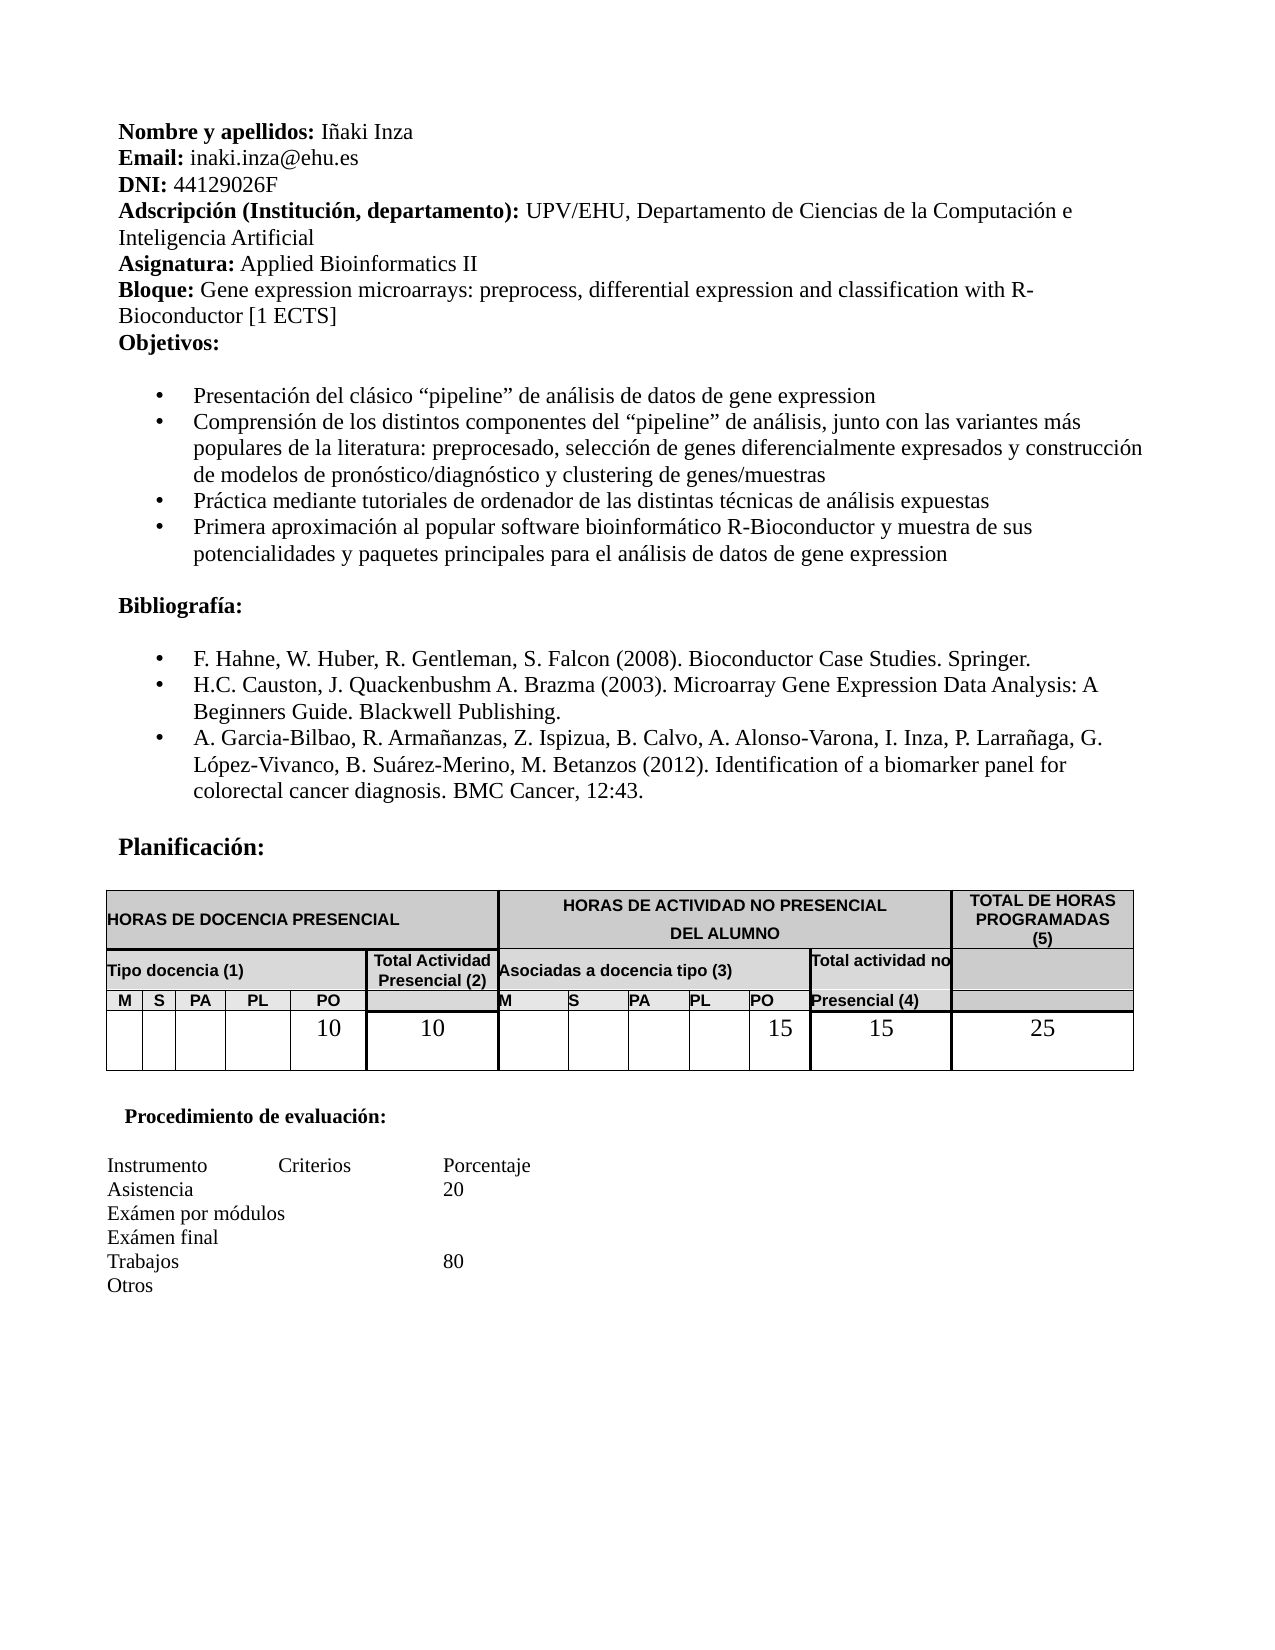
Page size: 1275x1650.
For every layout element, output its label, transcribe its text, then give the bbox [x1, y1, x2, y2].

table_cell PA [629, 991, 689, 1010]
table_cell [788, 1225, 1134, 1249]
table_cell 10 [291, 1011, 365, 1070]
table_cell M [107, 991, 142, 1010]
table_cell [953, 949, 1133, 989]
table_cell Trabajos [107, 1249, 443, 1273]
table_cell [107, 1011, 142, 1070]
table_cell [629, 1011, 689, 1070]
table_cell [788, 1177, 1134, 1201]
table_cell PA [176, 991, 225, 1010]
text DNI: 44129026F [118, 171, 1157, 197]
table_header Instrumento [107, 1153, 278, 1177]
text Bibliografía: [118, 592, 1157, 619]
text Email: inaki.inza@ehu.es [118, 144, 1157, 171]
table_cell [690, 1011, 749, 1070]
list Práctica mediante tutoriales de ordenador de las distintas técnicas de análisis expuestas [156, 487, 1157, 513]
list H.C. Causton, J. Quackenbushm A. Brazma (2003). Microarray Gene Expression Data Analysis: A Beginners Guide. Blackwell Publishing. [156, 672, 1157, 724]
table_cell 15 [812, 1013, 950, 1070]
table_cell S [569, 991, 628, 1010]
table_cell Tipo docencia (1) [107, 951, 365, 989]
table_cell Presencial (4) [812, 990, 950, 1010]
table_cell [788, 1249, 1134, 1273]
text Objetivos: [118, 329, 1157, 355]
table_header Porcentaje [443, 1153, 621, 1177]
table_cell [176, 1011, 225, 1070]
list Comprensión de los distintos componentes del “pipeline” de análisis, junto con las variantes más populares de la literatura: preprocesado, selección de genes diferencialmente expresados y construcción de modelos de pronóstico/diagnóstico y clustering de genes/muestras [156, 408, 1157, 487]
text Planificación: [118, 832, 1157, 861]
table_cell [500, 1011, 568, 1070]
table_cell Total actividad no [812, 949, 950, 989]
table_cell [443, 1273, 788, 1297]
table_cell Exámen por módulos [107, 1201, 443, 1225]
table_cell S [143, 991, 175, 1010]
table_cell Asistencia [107, 1177, 443, 1201]
table_cell [143, 1011, 175, 1070]
table_header [792, 1153, 963, 1177]
table_cell PO [291, 991, 365, 1010]
table_cell Total Actividad Presencial (2) [368, 951, 497, 989]
table_header HORAS DE ACTIVIDAD NO PRESENCIAL DEL ALUMNO [500, 891, 950, 948]
text Procedimiento de evaluación: [118, 1100, 1157, 1129]
table_cell [788, 1201, 1134, 1225]
table_cell M [500, 991, 568, 1010]
list A. Garcia-Bilbao, R. Armañanzas, Z. Ispizua, B. Calvo, A. Alonso-Varona, I. Inza, P. Larrañaga, G. López-Vivanco, B. Suárez-Merino, M. Betanzos (2012). Identification of a biomarker panel for colorectal cancer diagnosis. BMC Cancer, 12:43. [156, 724, 1157, 803]
text Bloque: Gene expression microarrays: preprocess, differential expression and classification with R-Bioconductor [1 ECTS] [118, 276, 1157, 329]
table_cell Asociadas a docencia tipo (3) [500, 949, 809, 989]
table_cell 20 [443, 1177, 788, 1201]
table_cell Exámen final [107, 1225, 443, 1249]
table_cell 15 [750, 1011, 809, 1070]
table_cell [788, 1273, 1134, 1297]
table_cell PL [690, 991, 749, 1010]
list Presentación del clásico “pipeline” de análisis de datos de gene expression [156, 382, 1157, 408]
table_cell [443, 1225, 788, 1249]
list F. Hahne, W. Huber, R. Gentleman, S. Falcon (2008). Bioconductor Case Studies. Springer. [156, 645, 1157, 672]
table_cell [368, 991, 497, 1010]
table_header TOTAL DE HORAS PROGRAMADAS (5) [953, 891, 1133, 948]
table_header Criterios [278, 1153, 443, 1177]
text Adscripción (Institución, departamento): UPV/EHU, Departamento de Ciencias de la Computación e Inteligencia Artificial [118, 197, 1157, 250]
table_header [963, 1153, 1134, 1177]
table_cell [953, 991, 1133, 1010]
table_cell PO [750, 991, 809, 1010]
table_cell Otros [107, 1273, 443, 1297]
table_cell [443, 1201, 788, 1225]
table_cell [569, 1011, 628, 1070]
table_cell 25 [953, 1013, 1133, 1070]
text Asignatura: Applied Bioinformatics II [118, 250, 1157, 276]
table_cell 80 [443, 1249, 788, 1273]
table_header [621, 1153, 792, 1177]
list Primera aproximación al popular software bioinformático R-Bioconductor y muestra de sus potencialidades y paquetes principales para el análisis de datos de gene expression [156, 513, 1157, 566]
text Nombre y apellidos: Iñaki Inza [118, 118, 1157, 144]
table_cell PL [226, 991, 290, 1010]
table_header HORAS DE DOCENCIA PRESENCIAL [107, 891, 497, 948]
table_cell [226, 1011, 290, 1070]
table_cell 10 [368, 1013, 497, 1070]
